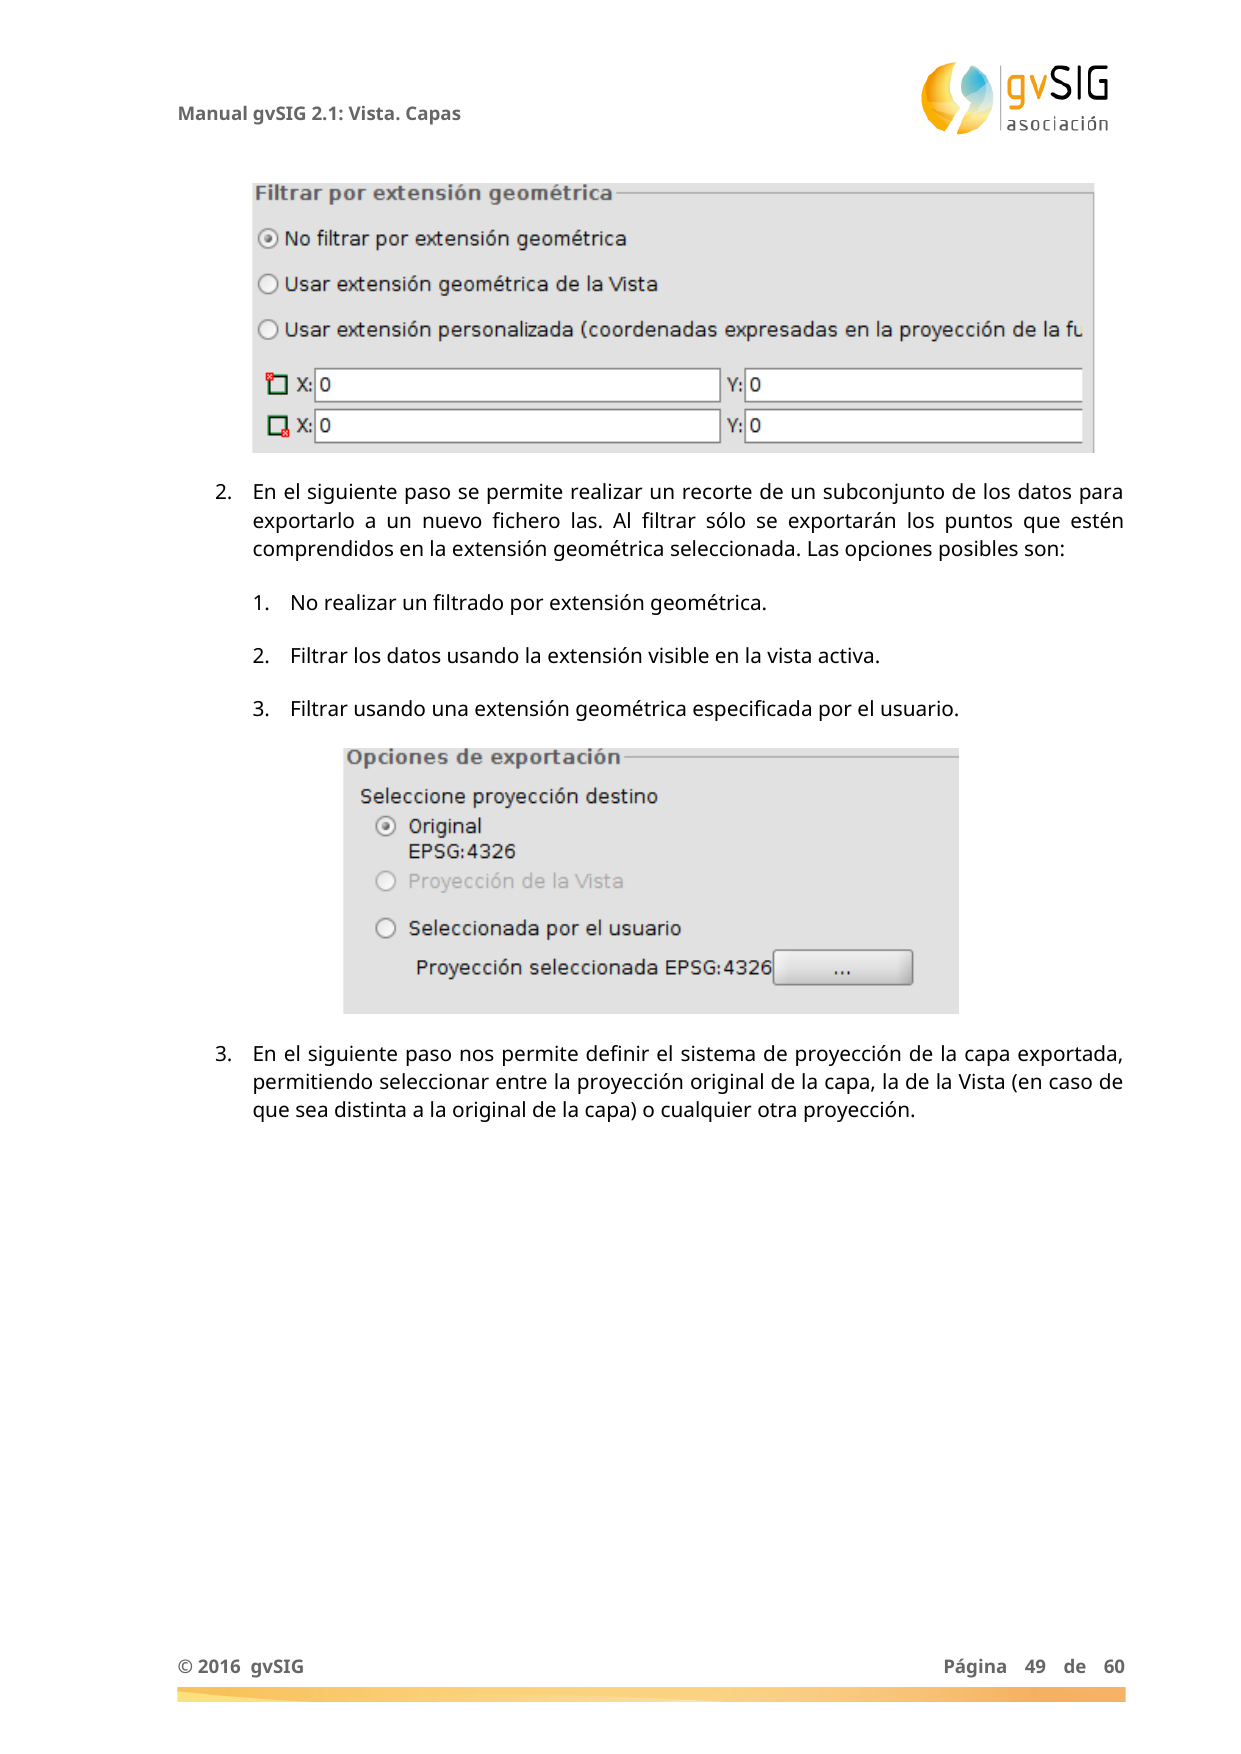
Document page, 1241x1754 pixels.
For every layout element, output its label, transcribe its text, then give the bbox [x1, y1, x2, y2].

picture [177, 1687, 1126, 1702]
list Filtrar usando una extensión geométrica especificada por el usuario. [252, 694, 1125, 723]
picture [343, 748, 959, 1014]
list En el siguiente paso se permite realizar un recorte de un subconjunto de los datos para exportarlo a un nuevo fichero las. Al filtrar sólo se exportarán los puntos que estén comprendidos en la extensión geométrica seleccionada. Las opciones posibles son: [215, 477, 1125, 563]
list Filtrar los datos usando la extensión visible en la vista activa. [252, 641, 1125, 669]
list En el siguiente paso nos permite definir el sistema de proyección de la capa exportada, permitiendo seleccionar entre la proyección original de la capa, la de la Vista (en caso de que sea distinta a la original de la capa) o cualquier otra proyección. [215, 1039, 1125, 1124]
list No realizar un filtrado por extensión geométrica. [252, 588, 1125, 616]
picture [902, 47, 1122, 148]
picture [252, 183, 1095, 453]
